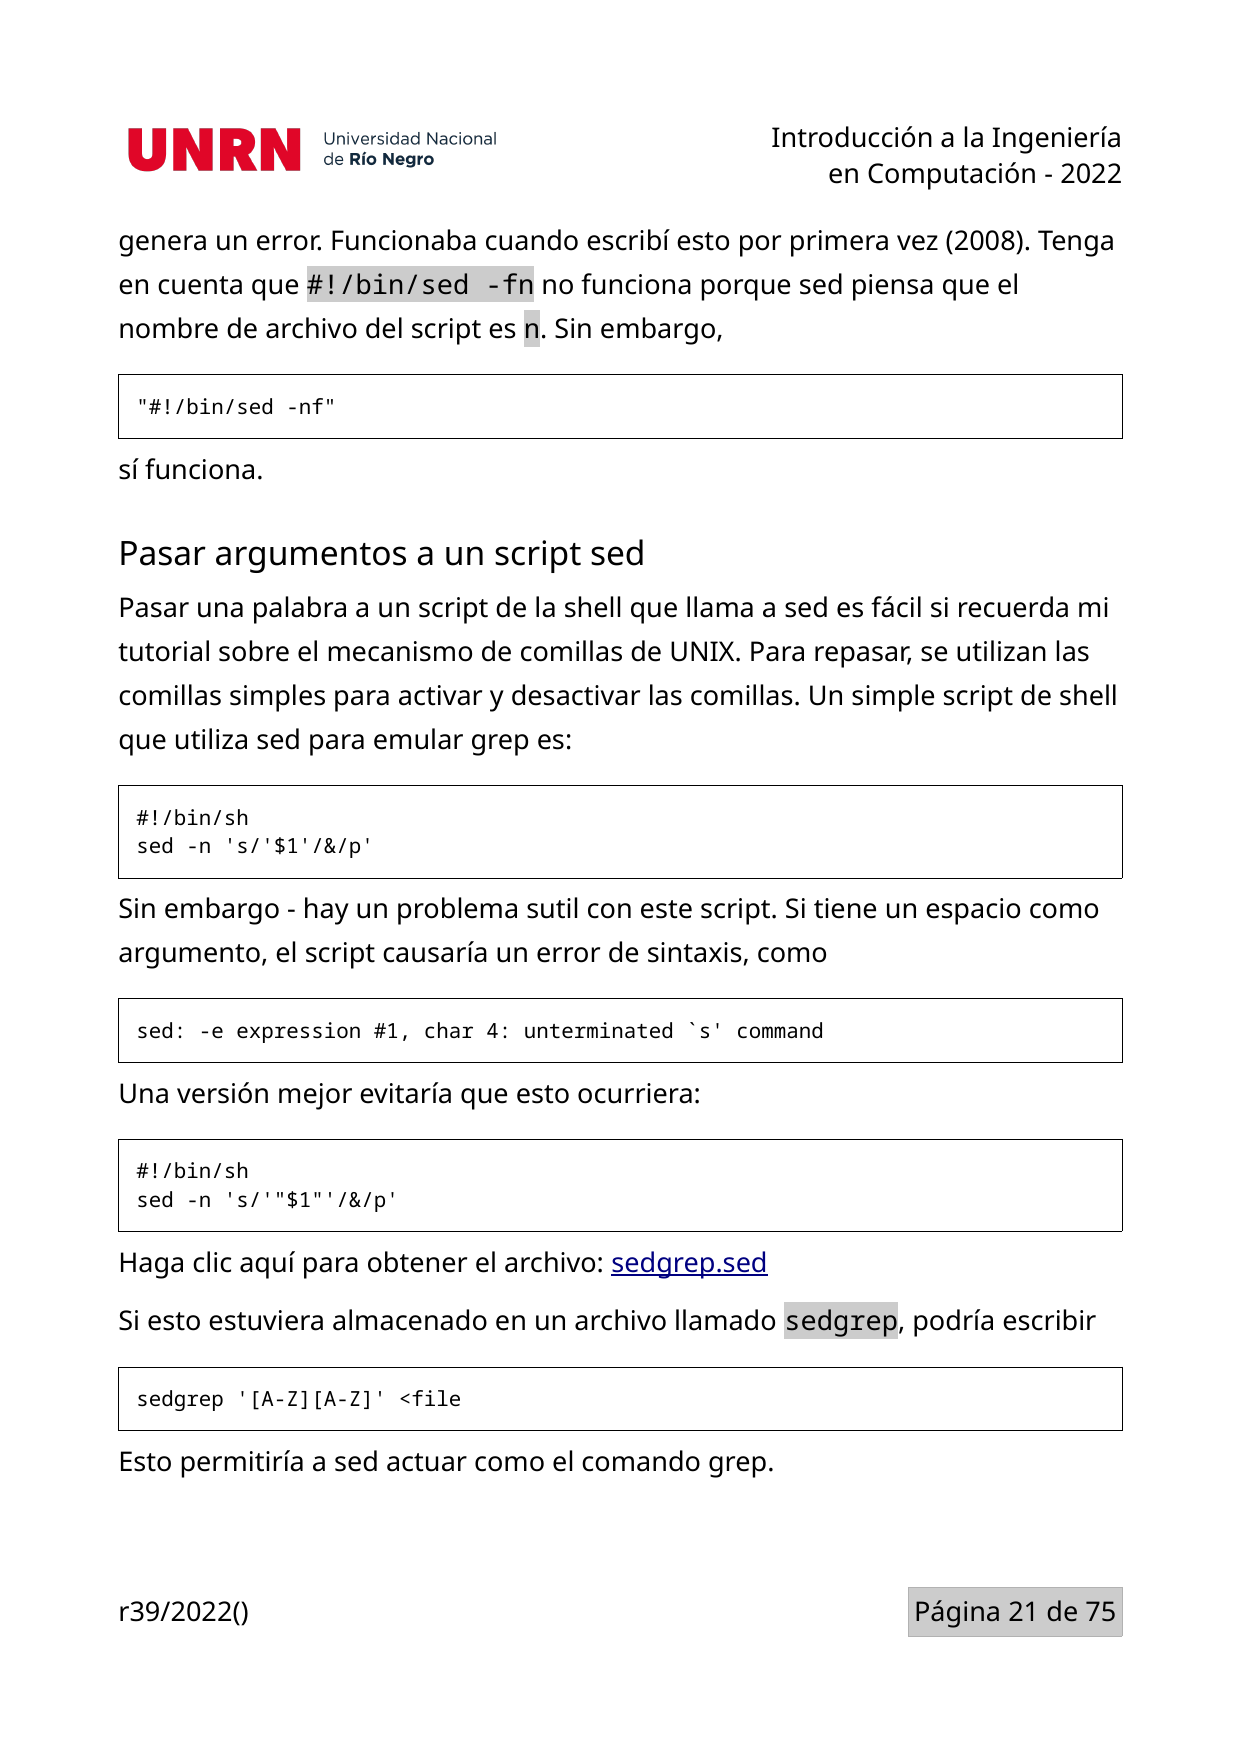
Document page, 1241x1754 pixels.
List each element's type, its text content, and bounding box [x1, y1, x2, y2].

text sedgrep '[A-Z][A-Z]' <file [119, 1368, 1122, 1430]
text Si esto estuviera almacenado en un archivo llamado sedgrep, podría escribir [118, 1302, 784, 1339]
text Haga clic aquí para obtener el archivo: sedgrep.sed [118, 1243, 1122, 1280]
text sed: -e expression #1, char 4: unterminated `s' command [119, 999, 1122, 1062]
text sí funciona. [118, 450, 1122, 487]
text Si esto estuviera almacenado en un archivo llamado sedgrep, podría escribir [898, 1302, 1122, 1339]
picture [118, 118, 505, 180]
text sed -n 's/'"$1"'/&/p' [119, 1167, 1122, 1231]
text Una versión mejor evitaría que esto ocurriera: [118, 1074, 1122, 1111]
subtitle Pasar argumentos a un script sed [118, 530, 1122, 576]
text genera un error. Funcionaba cuando escribí esto por primera vez (2008). Tenga en cuenta que #!/bin/sed -fn no funciona porque sed piensa que el nombre de archivo del script es n. Sin embargo, [118, 221, 1122, 347]
text Sin embargo - hay un problema sutil con este script. Si tiene un espacio como argumento, el script causaría un error de sintaxis, como [118, 889, 1122, 971]
text #!/bin/sh [119, 1140, 1122, 1167]
text Esto permitiría a sed actuar como el comando grep. [118, 1442, 1122, 1479]
text "#!/bin/sed -nf" [119, 375, 1122, 438]
text #!/bin/sh [119, 786, 1122, 814]
text Pasar una palabra a un script de la shell que llama a sed es fácil si recuerda mi tutorial sobre el mecanismo de comillas de UNIX. Para repasar, se utilizan las comillas simples para activar y desactivar las comillas. Un simple script de shell que utiliza sed para emular grep es: [118, 588, 1122, 757]
text sed -n 's/'$1'/&/p' [119, 814, 1122, 878]
